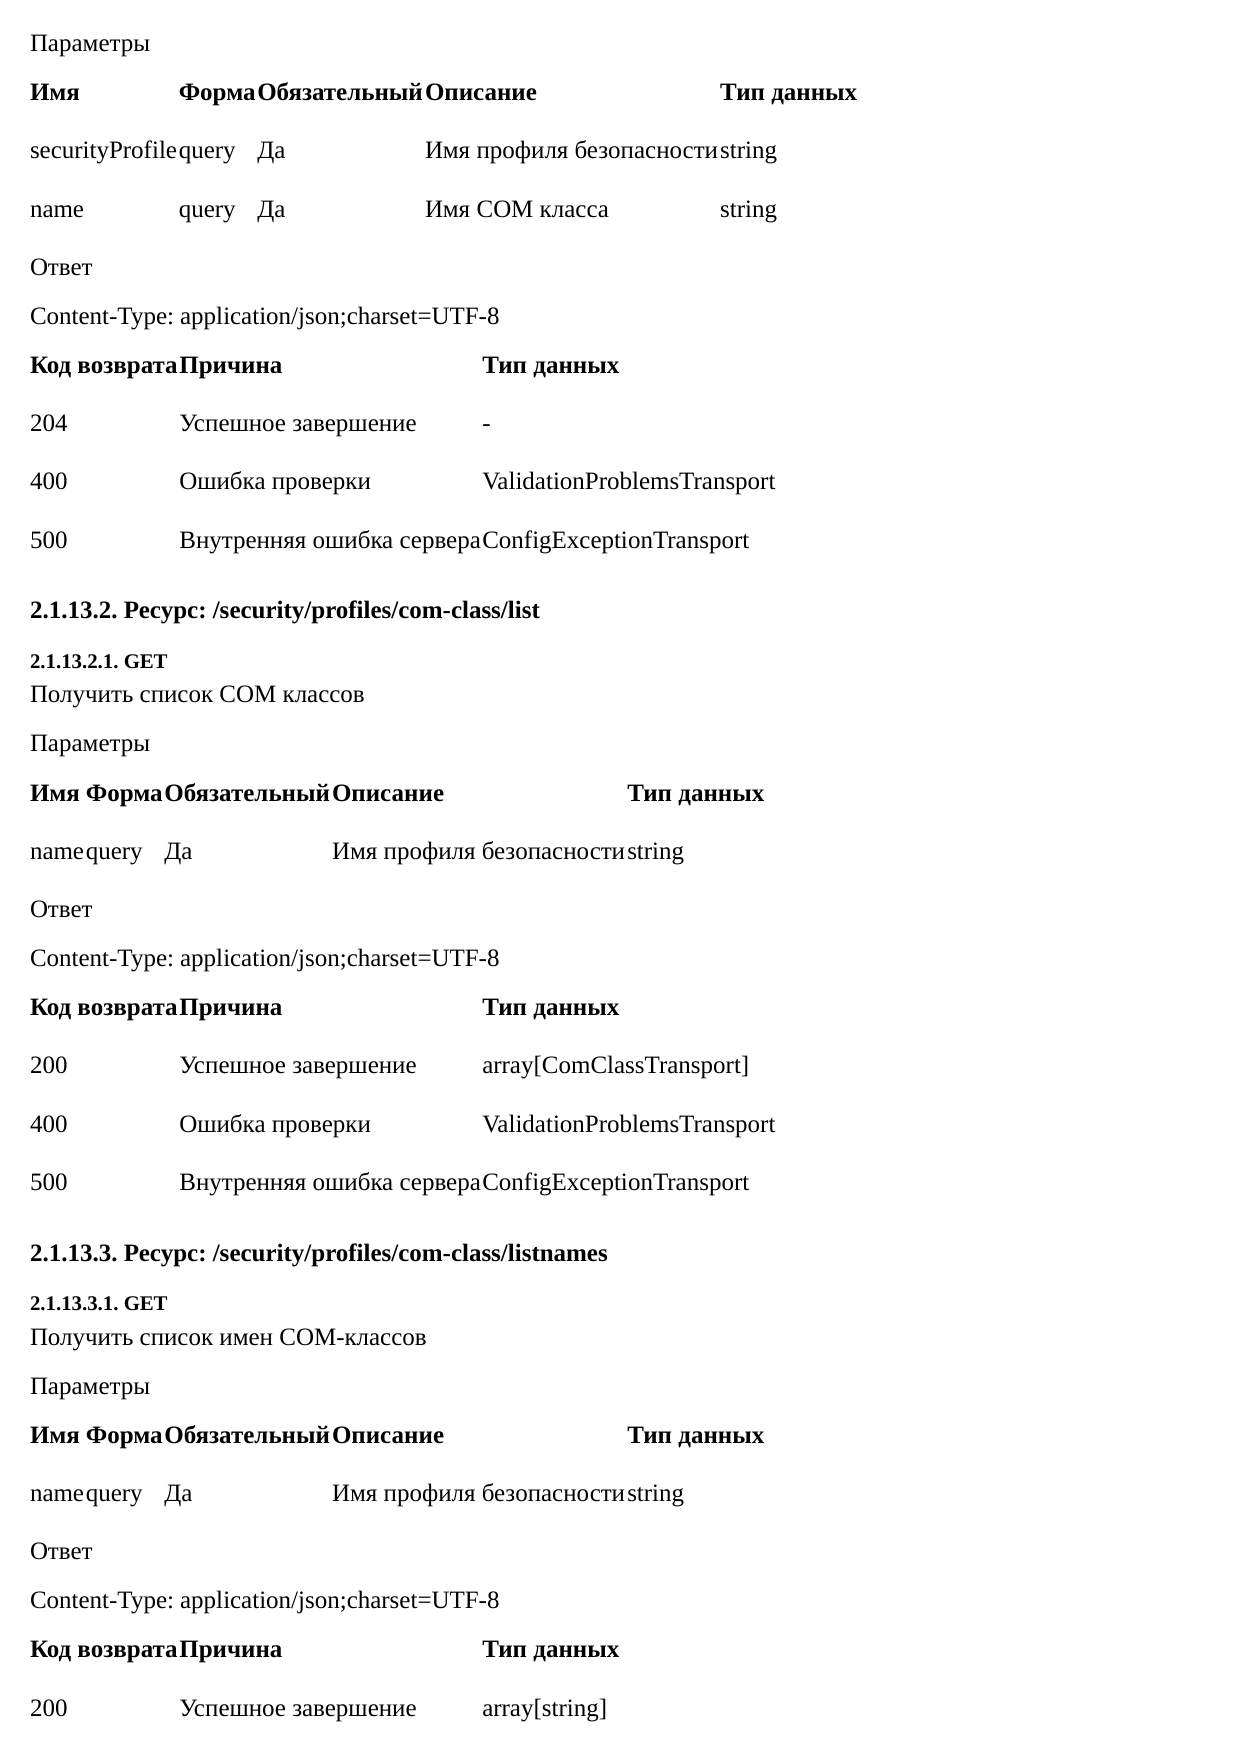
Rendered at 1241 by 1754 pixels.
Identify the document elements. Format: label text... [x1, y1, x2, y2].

table_header Код возврата [30, 1634, 179, 1693]
table_cell Ошибка проверки [179, 1109, 482, 1167]
table_cell 400 [30, 1109, 179, 1167]
table_header Тип данных [482, 350, 777, 408]
table_header Код возврата [30, 350, 179, 408]
table_cell 500 [30, 1167, 179, 1225]
table_cell Имя COM класса [425, 194, 720, 252]
subtitle 2.1.13.2.1. GET [30, 649, 1211, 673]
table_cell query [179, 194, 257, 252]
table_cell Ошибка проверки [179, 466, 482, 525]
table_cell array[string] [482, 1693, 777, 1721]
table_cell name [30, 1478, 86, 1536]
table_header Тип данных [627, 1420, 766, 1478]
subtitle 2.1.13.3. Ресурс: /security/profiles/com-class/listnames [30, 1238, 1211, 1266]
text Content-Type: application/json;charset=UTF-8 [30, 301, 1211, 330]
table_cell 204 [30, 408, 179, 466]
table_cell string [627, 836, 766, 894]
table_header Код возврата [30, 992, 179, 1050]
table_header Форма [86, 778, 164, 836]
table_cell Имя профиля безопасности [332, 1478, 627, 1536]
text Ответ [30, 1536, 1211, 1565]
table_cell ValidationProblemsTransport [482, 1109, 777, 1167]
table_header Описание [425, 77, 720, 135]
text Получить список COM классов [30, 679, 1211, 708]
table_header Имя [30, 1420, 86, 1478]
table_cell 400 [30, 466, 179, 525]
text Content-Type: application/json;charset=UTF-8 [30, 943, 1211, 972]
table_header Обязательный [164, 778, 332, 836]
table_cell array[ComClassTransport] [482, 1050, 777, 1109]
text Ответ [30, 252, 1211, 281]
table_cell - [482, 408, 777, 466]
table_cell Успешное завершение [179, 1693, 482, 1721]
table_header Описание [332, 778, 627, 836]
text Параметры [30, 28, 1211, 57]
table_header Имя [30, 778, 86, 836]
text Параметры [30, 1371, 1211, 1399]
table_header Форма [179, 77, 257, 135]
table_cell query [86, 1478, 164, 1536]
table_header Причина [179, 992, 482, 1050]
table_header Описание [332, 1420, 627, 1478]
table_cell Да [257, 194, 425, 252]
table_cell 500 [30, 525, 179, 583]
table_header Имя [30, 77, 178, 135]
table_cell ConfigExceptionTransport [482, 525, 777, 583]
table_cell Да [257, 135, 425, 194]
table_header Причина [179, 350, 482, 408]
table_cell 200 [30, 1050, 179, 1109]
table_cell Да [164, 836, 332, 894]
text Content-Type: application/json;charset=UTF-8 [30, 1585, 1211, 1614]
table_cell string [720, 135, 859, 194]
table_header Обязательный [164, 1420, 332, 1478]
table_cell Да [164, 1478, 332, 1536]
subtitle 2.1.13.3.1. GET [30, 1291, 1211, 1315]
table_header Обязательный [257, 77, 425, 135]
table_cell string [627, 1478, 766, 1536]
table_cell name [30, 836, 86, 894]
table_cell Внутренняя ошибка сервера [179, 525, 482, 583]
table_cell Имя профиля безопасности [332, 836, 627, 894]
table_cell Успешное завершение [179, 408, 482, 466]
table_cell ValidationProblemsTransport [482, 466, 777, 525]
table_cell securityProfile [30, 135, 178, 194]
table_cell 200 [30, 1693, 179, 1721]
table_cell query [179, 135, 257, 194]
table_cell Успешное завершение [179, 1050, 482, 1109]
table_cell string [720, 194, 859, 252]
table_cell name [30, 194, 178, 252]
text Получить список имен COM-классов [30, 1322, 1211, 1350]
table_header Тип данных [627, 778, 766, 836]
table_header Тип данных [720, 77, 859, 135]
table_header Тип данных [482, 1634, 777, 1693]
text Ответ [30, 894, 1211, 923]
table_header Форма [86, 1420, 164, 1478]
table_cell Имя профиля безопасности [425, 135, 720, 194]
table_cell query [86, 836, 164, 894]
table_header Тип данных [482, 992, 777, 1050]
subtitle 2.1.13.2. Ресурс: /security/profiles/com-class/list [30, 595, 1211, 624]
table_cell ConfigExceptionTransport [482, 1167, 777, 1225]
table_cell Внутренняя ошибка сервера [179, 1167, 482, 1225]
text Параметры [30, 728, 1211, 757]
table_header Причина [179, 1634, 482, 1693]
